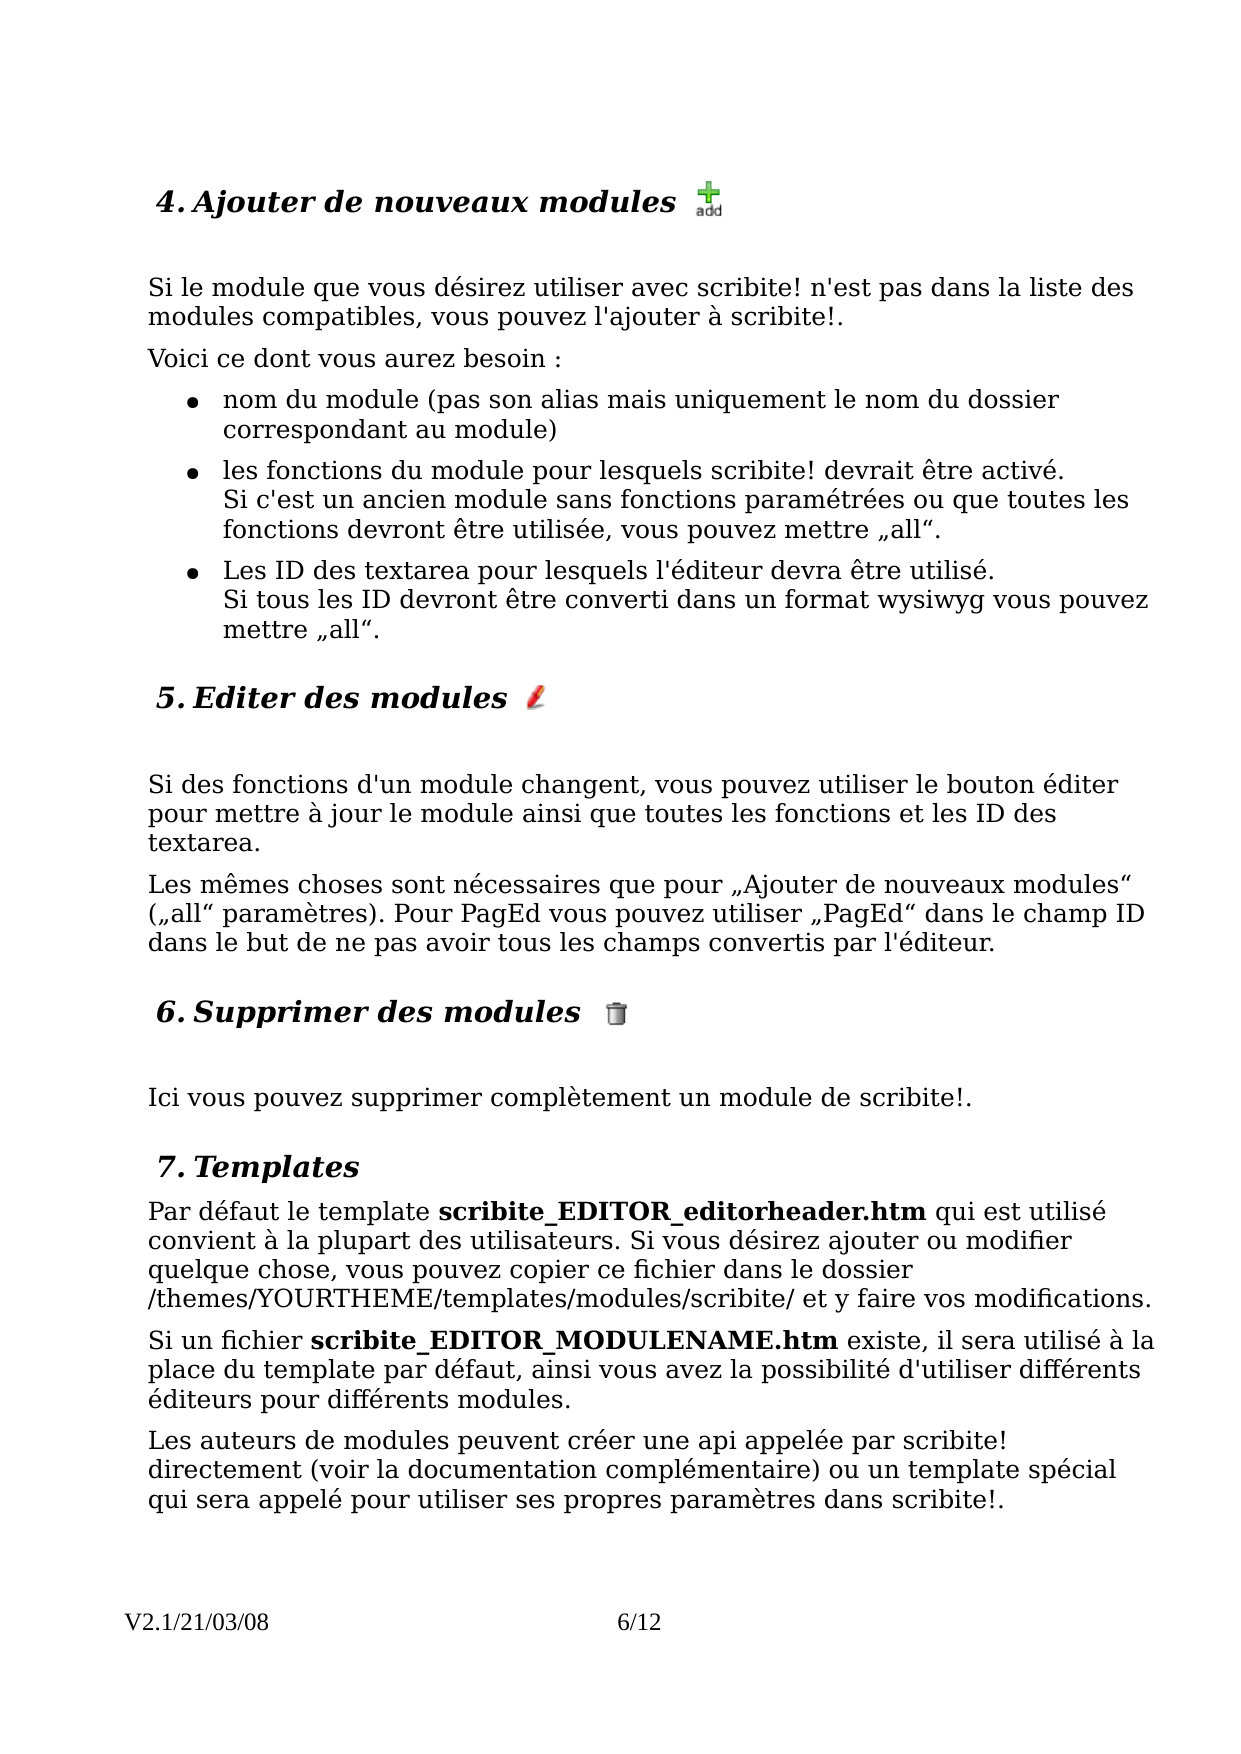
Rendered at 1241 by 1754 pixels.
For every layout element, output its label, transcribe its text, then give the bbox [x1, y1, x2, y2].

subtitle Templates [156, 1150, 1160, 1184]
text Voici ce dont vous aurez besoin : [148, 344, 1160, 373]
picture [693, 178, 725, 218]
text Ici vous pouvez supprimer complètement un module de scribite!. [148, 1083, 1160, 1113]
subtitle Supprimer des modules [156, 995, 1160, 1029]
subtitle Editer des modules [156, 682, 1160, 716]
list les fonctions du module pour lesquels scribite! devrait être activé. Si c'est un ancien module sans fonctions paramétrées ou que toutes les fonctions devront être utilisée, vous pouvez mettre „all“. [185, 457, 1160, 544]
text Les mêmes choses sont nécessaires que pour „Ajouter de nouveaux modules“ („all“ paramètres). Pour PagEd vous pouvez utiliser „PagEd“ dans le champ ID dans le but de ne pas avoir tous les champs convertis par l'éditeur. [148, 870, 1160, 957]
picture [523, 685, 549, 710]
text Si un fichier scribite_EDITOR_MODULENAME.htm existe, il sera utilisé à la place du template par défaut, ainsi vous avez la possibilité d'utiliser différents éditeurs pour différents modules. [148, 1326, 1160, 1414]
picture [603, 1001, 629, 1027]
text Les auteurs de modules peuvent créer une api appelée par scribite! directement (voir la documentation complémentaire) ou un template spécial qui sera appelé pour utiliser ses propres paramètres dans scribite!. [148, 1426, 1160, 1514]
subtitle Ajouter de nouveaux modules [156, 185, 1160, 219]
text Si des fonctions d'un module changent, vous pouvez utiliser le bouton éditer pour mettre à jour le module ainsi que toutes les fonctions et les ID des textarea. [148, 770, 1160, 857]
text Si le module que vous désirez utiliser avec scribite! n'est pas dans la liste des modules compatibles, vous pouvez l'ajouter à scribite!. [148, 273, 1160, 332]
list nom du module (pas son alias mais uniquement le nom du dossier correspondant au module) [185, 386, 1160, 444]
list Les ID des textarea pour lesquels l'éditeur devra être utilisé. Si tous les ID devront être converti dans un format wysiwyg vous pouvez mettre „all“. [185, 557, 1160, 644]
text Par défaut le template scribite_EDITOR_editorheader.htm qui est utilisé convient à la plupart des utilisateurs. Si vous désirez ajouter ou modifier quelque chose, vous pouvez copier ce fichier dans le dossier /themes/YOURTHEME/templates/modules/scribite/ et y faire vos modifications. [148, 1197, 1160, 1314]
